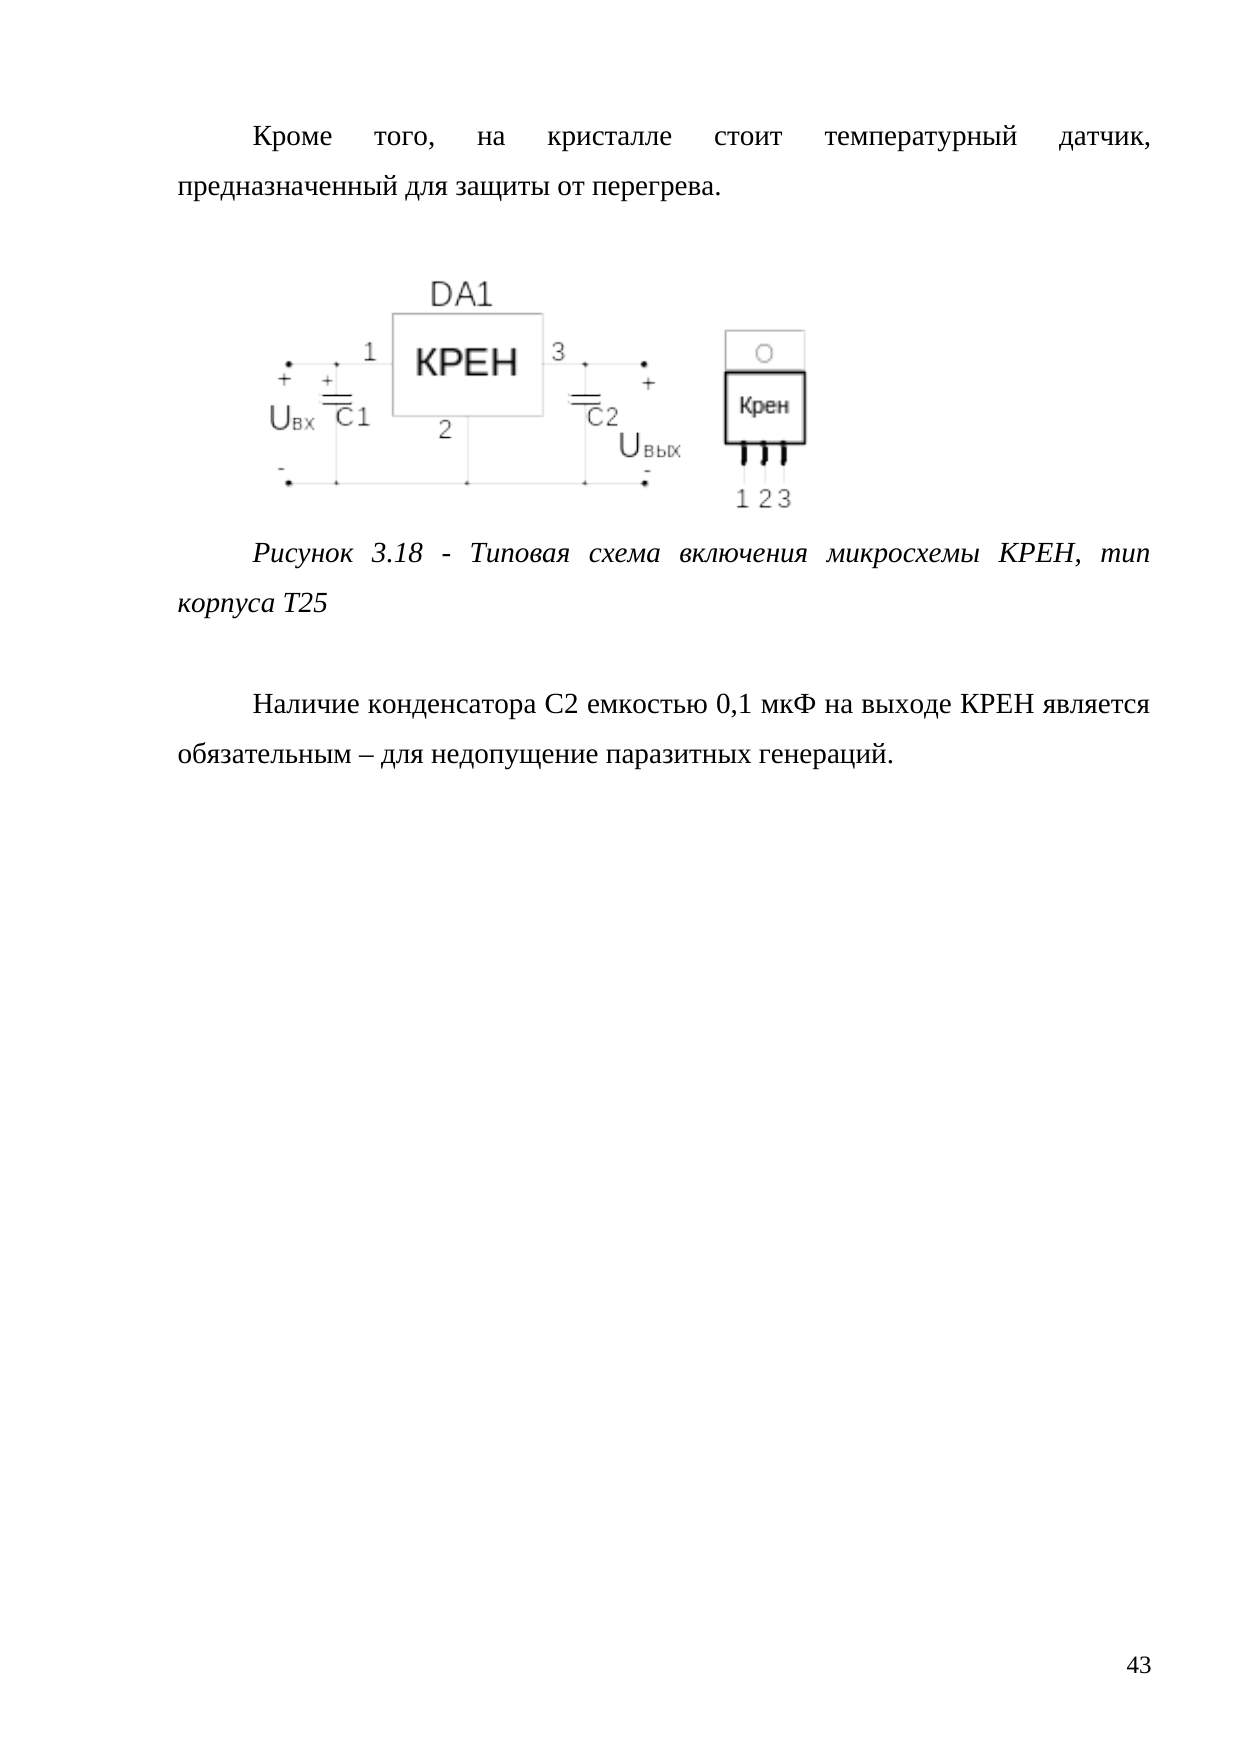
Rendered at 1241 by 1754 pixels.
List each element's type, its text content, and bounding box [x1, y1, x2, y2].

text Наличие конденсатора С2 емкостью 0,1 мкФ на выходе КРЕН является обязательным – для недопущение паразитных генераций. [177, 686, 1152, 770]
text Рисунок 3.18 - Типовая схема включения микросхемы КРЕН, тип корпуса Т25 [177, 535, 1152, 619]
text Кроме того, на кристалле стоит температурный датчик, предназначенный для защиты от перегрева. [177, 118, 1152, 202]
